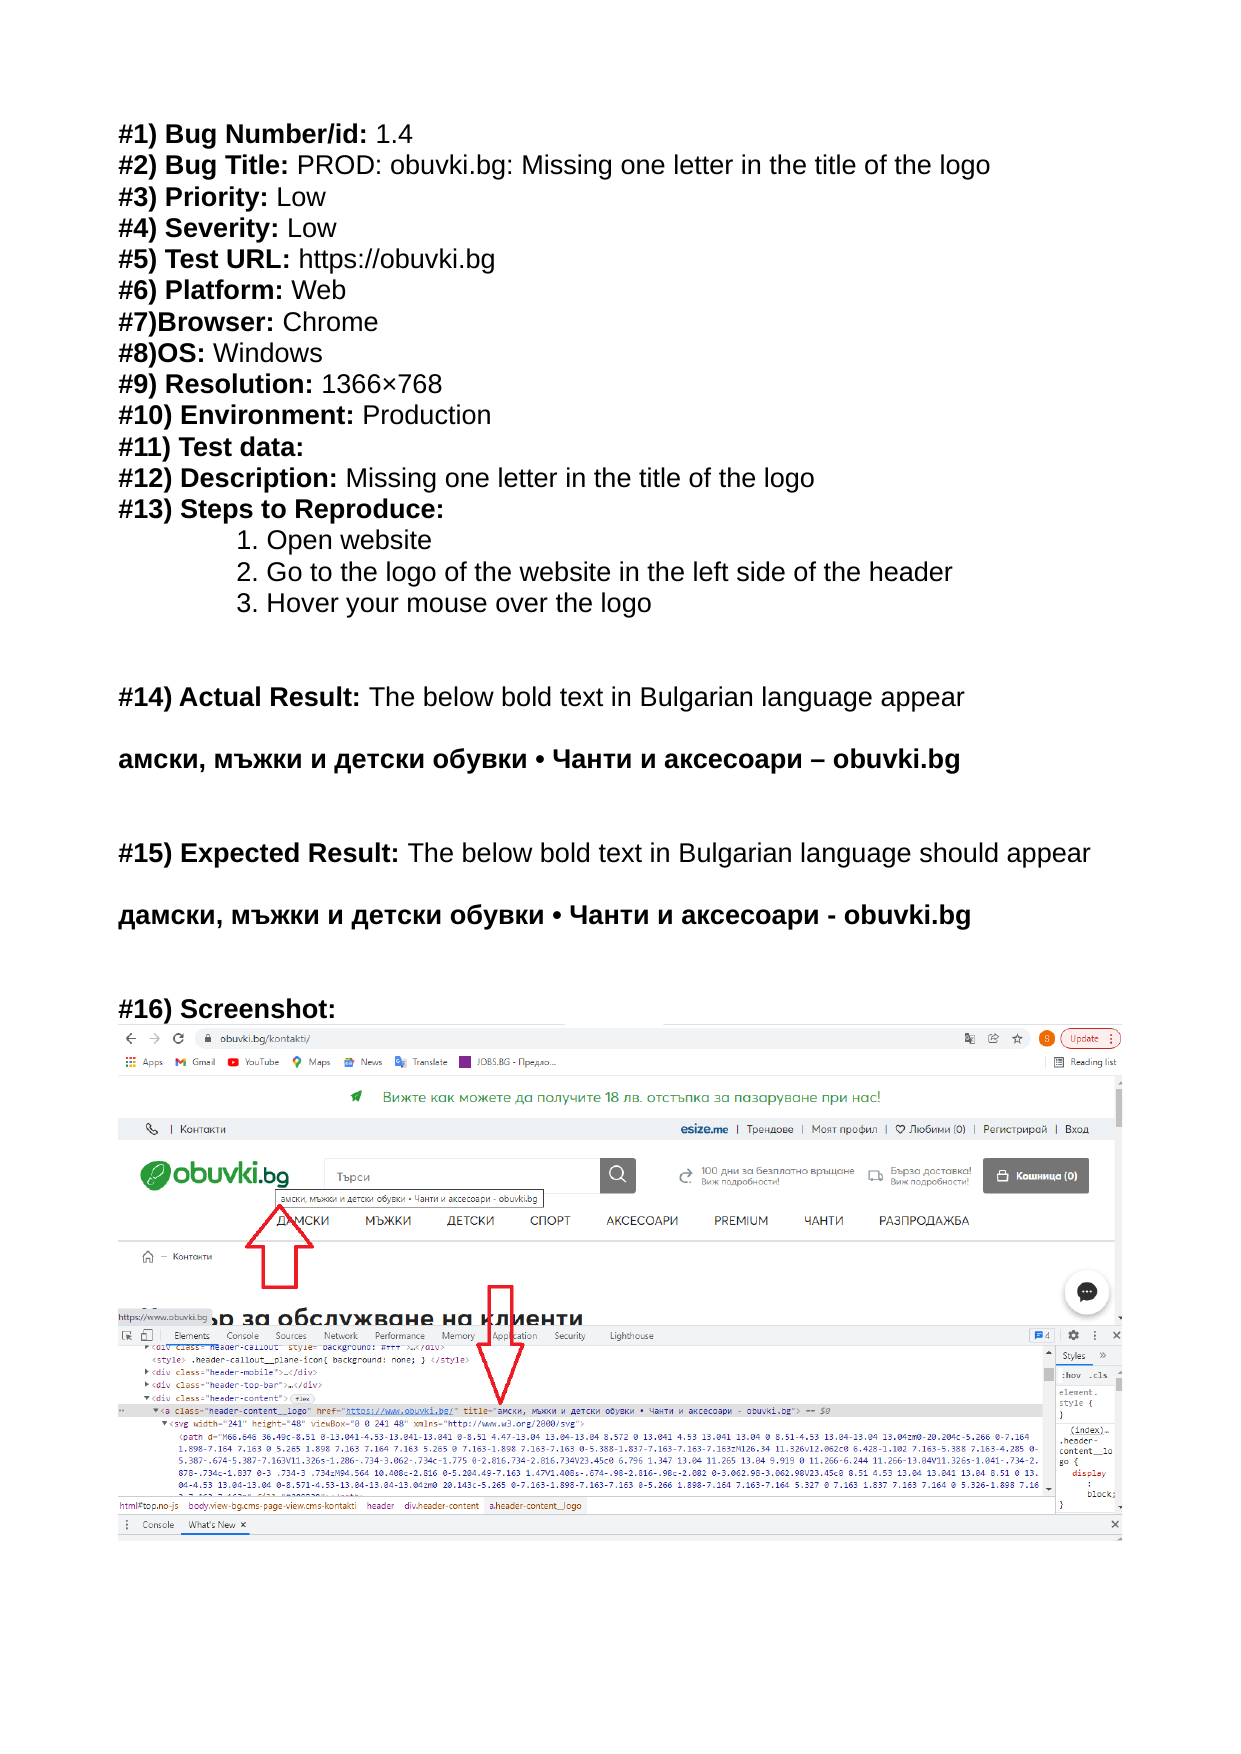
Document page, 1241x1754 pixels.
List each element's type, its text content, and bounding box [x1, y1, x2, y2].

text #6) Platform: Web [118, 274, 1122, 306]
text #12) Description: Missing one letter in the title of the logo [118, 462, 1122, 493]
text #4) Severity: Low [118, 212, 1122, 243]
text #15) Expected Result: The below bold text in Bulgarian language should appear [118, 837, 1122, 868]
text #11) Test data: [118, 431, 1122, 462]
text #7)Browser: Chrome [118, 306, 1122, 337]
text #16) Screenshot: [118, 993, 1122, 1024]
text дамски, мъжки и детски обувки • Чанти и аксесоари - obuvki.bg [118, 899, 1122, 931]
text 3. Hover your mouse over the logo [118, 587, 1122, 618]
text #13) Steps to Reproduce: [118, 493, 1122, 524]
text #14) Actual Result: The below bold text in Bulgarian language appear [118, 681, 1122, 712]
text 1. Open website [118, 524, 1122, 556]
text #1) Bug Number/id: 1.4 [118, 118, 1122, 149]
text #10) Environment: Production [118, 399, 1122, 431]
text #3) Priority: Low [118, 181, 1122, 212]
text #8)OS: Windows [118, 337, 1122, 368]
text #9) Resolution: 1366×768 [118, 368, 1122, 399]
text 2. Go to the logo of the website in the left side of the header [118, 556, 1122, 587]
text #5) Test URL: https://obuvki.bg [118, 243, 1122, 274]
picture [118, 1024, 1123, 1541]
text амски, мъжки и детски обувки • Чанти и аксесоари – obuvki.bg [118, 743, 1122, 774]
text #2) Bug Title: PROD: obuvki.bg: Missing one letter in the title of the logo [118, 149, 1122, 181]
